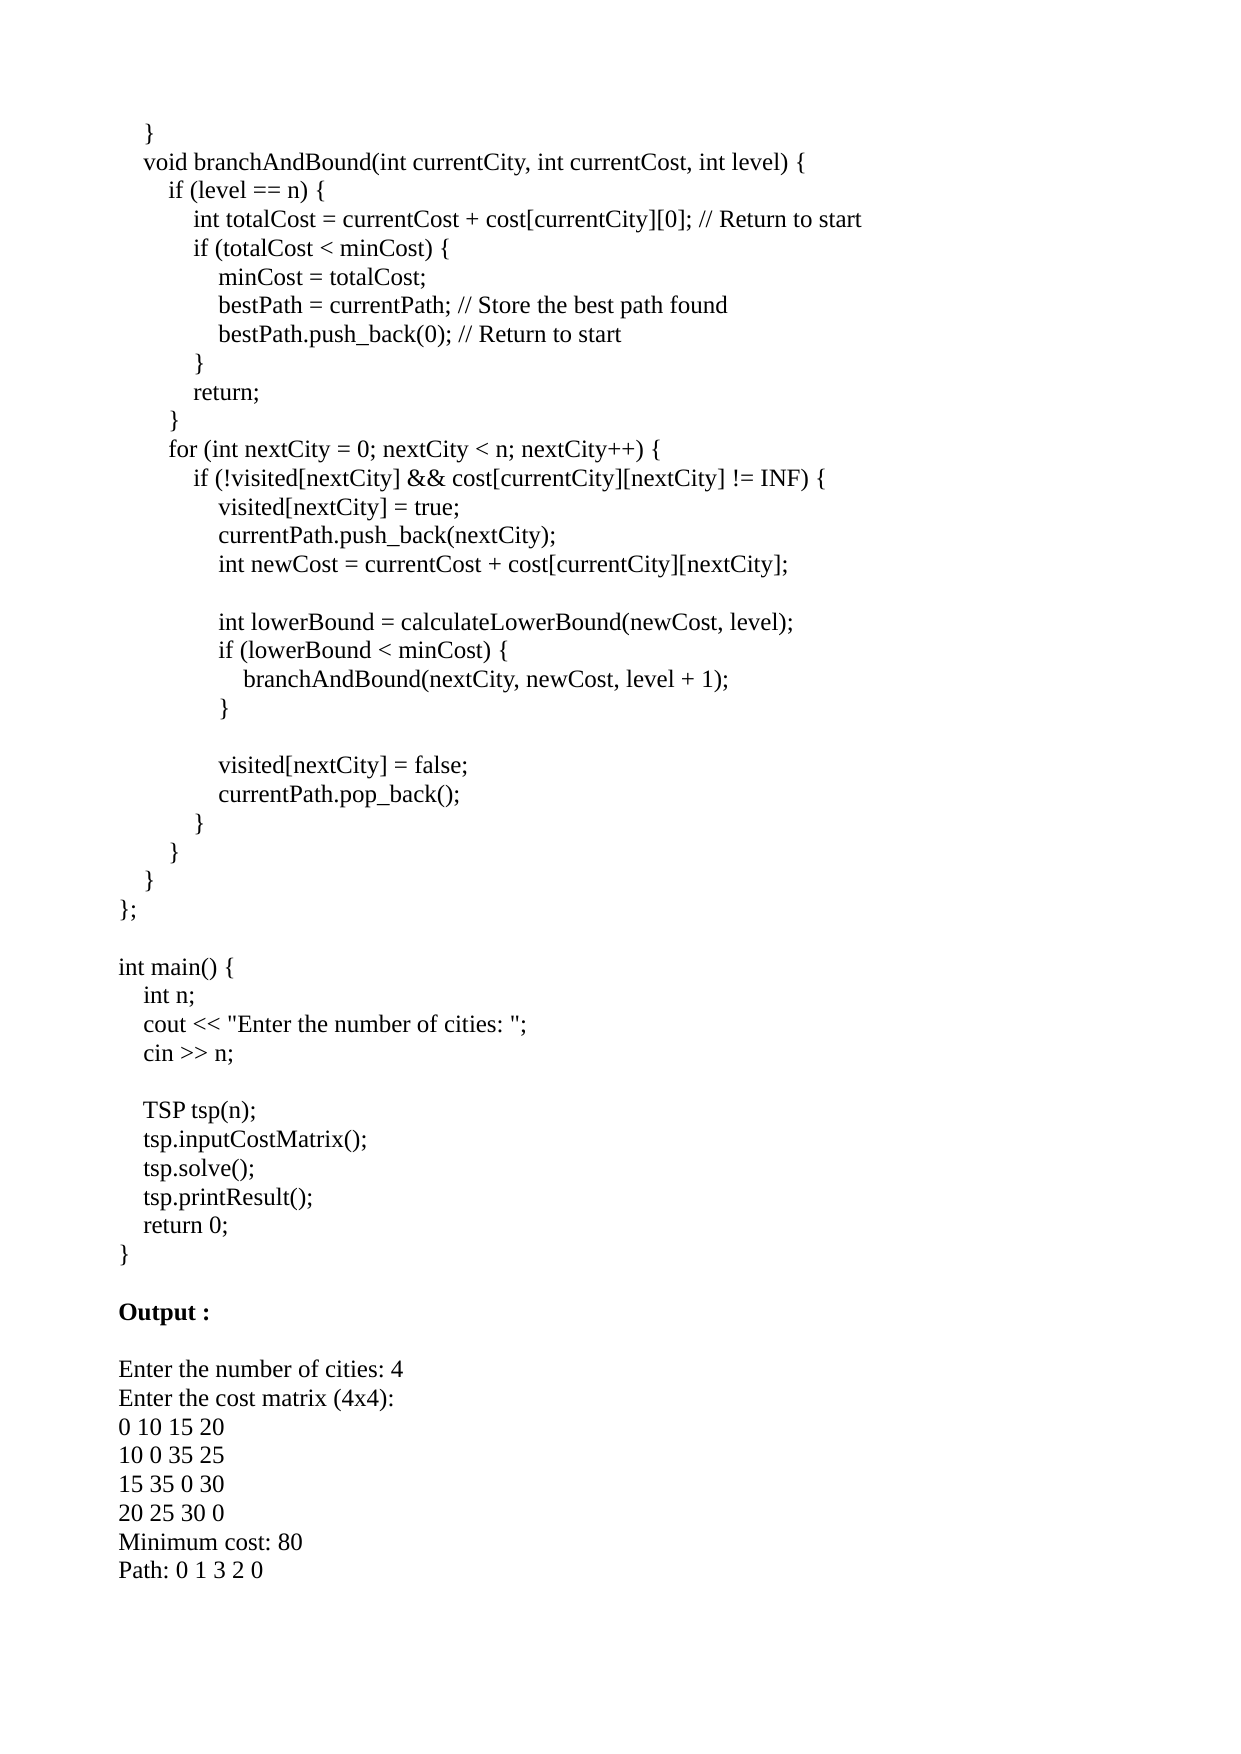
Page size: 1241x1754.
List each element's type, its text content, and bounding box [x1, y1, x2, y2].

text } [118, 348, 1122, 377]
text currentPath.pop_back(); [118, 779, 1122, 808]
text bestPath.push_back(0); // Return to start [118, 319, 1122, 348]
text 15 35 0 30 [118, 1469, 1122, 1498]
text if (totalCost < minCost) { [118, 233, 1122, 262]
text }; [118, 894, 1122, 923]
text TSP tsp(n); [118, 1096, 1122, 1124]
text } [118, 118, 1122, 147]
text } [118, 808, 1122, 837]
text return; [118, 377, 1122, 406]
text int lowerBound = calculateLowerBound(newCost, level); [118, 607, 1122, 636]
text void branchAndBound(int currentCity, int currentCost, int level) { [118, 147, 1122, 176]
text } [118, 866, 1122, 894]
text if (!visited[nextCity] && cost[currentCity][nextCity] != INF) { [118, 463, 1122, 492]
text } [118, 1239, 1122, 1268]
text int newCost = currentCost + cost[currentCity][nextCity]; [118, 549, 1122, 578]
text Enter the number of cities: 4 [118, 1354, 1122, 1383]
text 0 10 15 20 [118, 1412, 1122, 1441]
text currentPath.push_back(nextCity); [118, 521, 1122, 549]
text int n; [118, 981, 1122, 1009]
text return 0; [118, 1211, 1122, 1239]
text 20 25 30 0 [118, 1498, 1122, 1527]
text } [118, 837, 1122, 866]
text if (level == n) { [118, 176, 1122, 204]
text } [118, 693, 1122, 722]
text branchAndBound(nextCity, newCost, level + 1); [118, 664, 1122, 693]
text if (lowerBound < minCost) { [118, 636, 1122, 664]
text Enter the cost matrix (4x4): [118, 1383, 1122, 1412]
text int main() { [118, 952, 1122, 981]
text int totalCost = currentCost + cost[currentCity][0]; // Return to start [118, 204, 1122, 233]
text Path: 0 1 3 2 0 [118, 1556, 1122, 1584]
text Minimum cost: 80 [118, 1527, 1122, 1556]
text tsp.printResult(); [118, 1182, 1122, 1211]
text tsp.solve(); [118, 1153, 1122, 1182]
text Output : [118, 1297, 1122, 1326]
text visited[nextCity] = true; [118, 492, 1122, 521]
text cin >> n; [118, 1038, 1122, 1067]
text tsp.inputCostMatrix(); [118, 1124, 1122, 1153]
text } [118, 406, 1122, 434]
text 10 0 35 25 [118, 1441, 1122, 1469]
text bestPath = currentPath; // Store the best path found [118, 291, 1122, 319]
text for (int nextCity = 0; nextCity < n; nextCity++) { [118, 434, 1122, 463]
text minCost = totalCost; [118, 262, 1122, 291]
text visited[nextCity] = false; [118, 751, 1122, 779]
text cout << "Enter the number of cities: "; [118, 1009, 1122, 1038]
